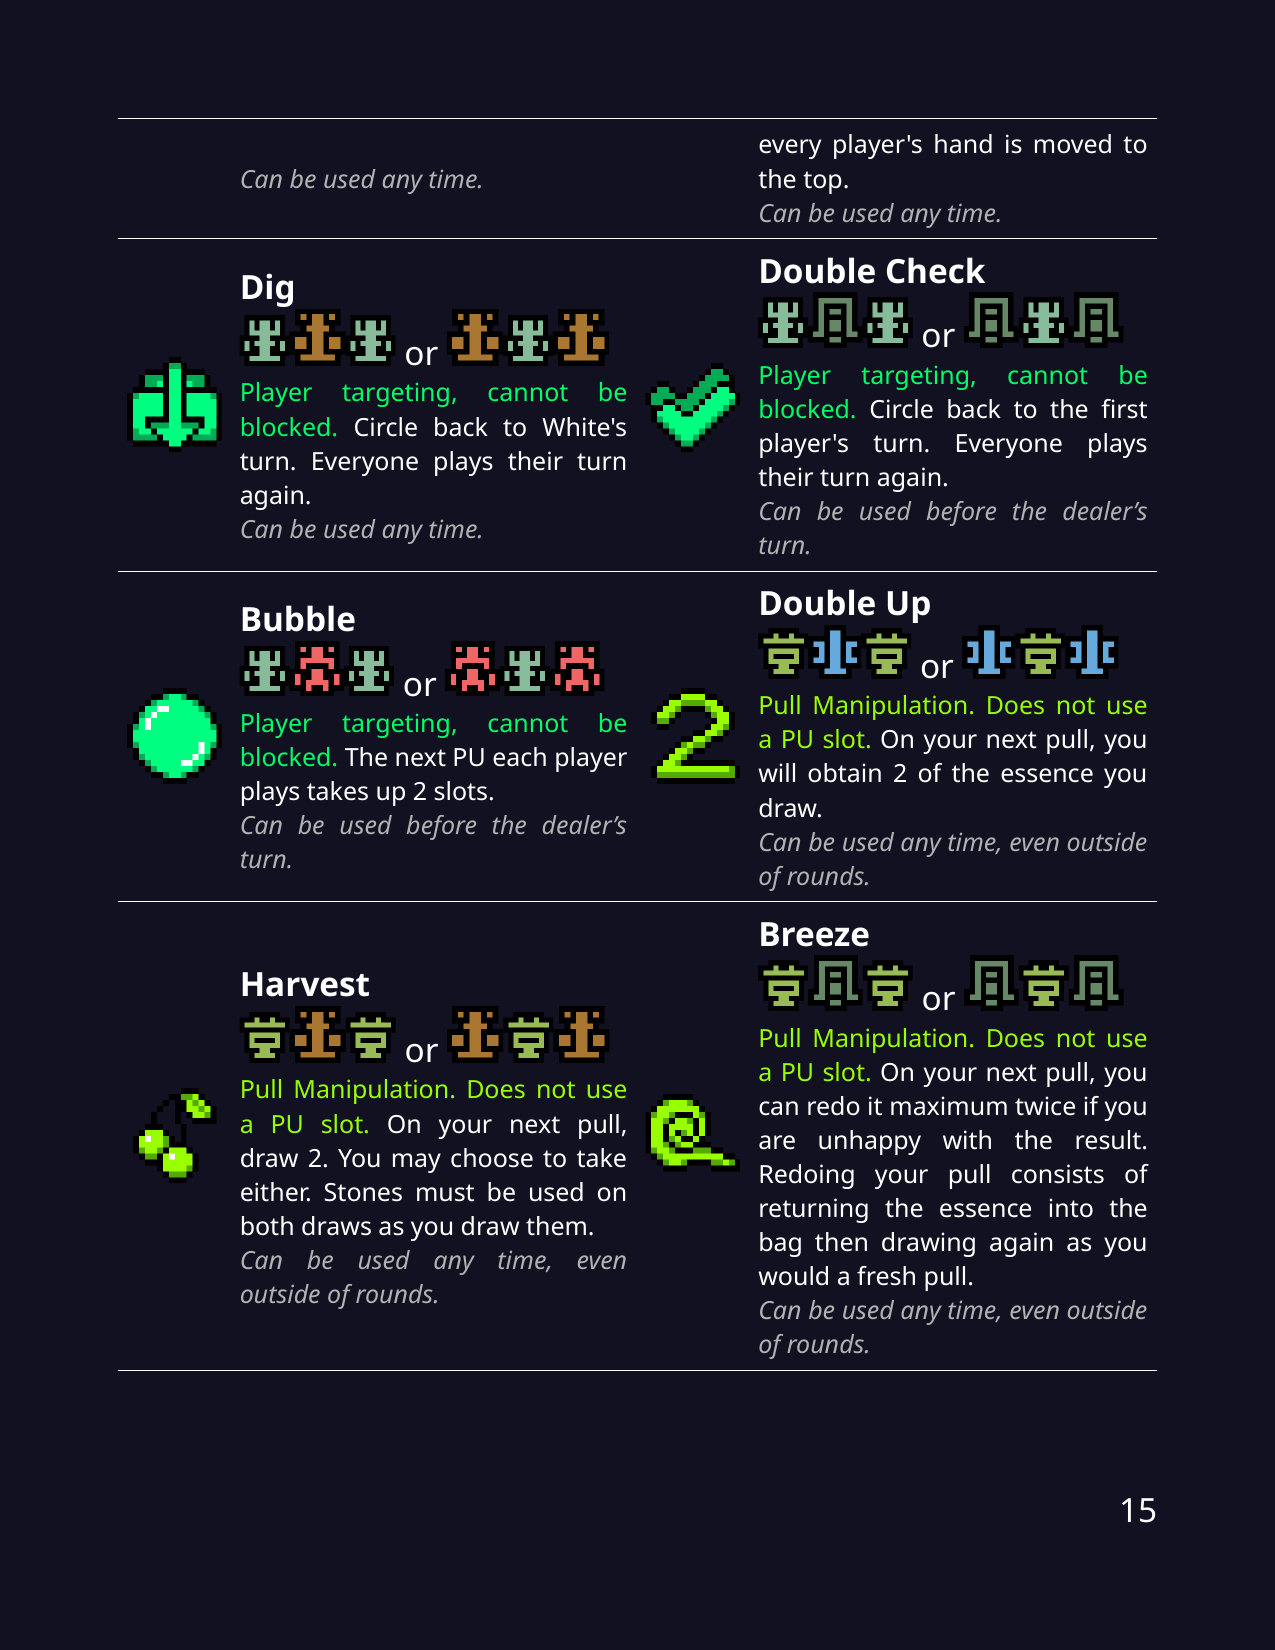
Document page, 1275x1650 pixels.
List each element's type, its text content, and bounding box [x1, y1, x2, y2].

picture [127, 688, 222, 784]
picture [758, 292, 913, 348]
table_cell every player's hand is moved to the top. Can be used any time. [749, 119, 1157, 238]
picture [447, 1006, 610, 1063]
table_cell [118, 239, 231, 571]
picture [758, 625, 912, 679]
picture [445, 641, 605, 696]
table_cell Can be used any time. [231, 119, 637, 238]
picture [446, 309, 610, 366]
picture [239, 1006, 396, 1063]
picture [964, 955, 1124, 1011]
table_cell Dig or Player targeting, cannot be blocked. Circle back to White's turn. Everyone plays their turn again. Can be used any time. [231, 239, 637, 571]
table_cell Double Check or Player targeting, cannot be blocked. Circle back to the first player's turn. Everyone plays their turn again. Can be used before the dealer’s turn. [749, 239, 1157, 571]
picture [645, 357, 740, 452]
picture [645, 688, 740, 784]
table_cell Double Up or Pull Manipulation. Does not use a PU slot. On your next pull, you will obtain 2 of the essence you draw. Can be used any time, even outside of rounds. [749, 572, 1157, 901]
table_cell [118, 902, 231, 1370]
picture [127, 1088, 222, 1183]
picture [963, 292, 1124, 348]
table_cell [637, 902, 749, 1370]
table_cell [118, 119, 231, 238]
picture [962, 625, 1119, 679]
table_cell Bubble or Player targeting, cannot be blocked. The next PU each player plays takes up 2 slots. Can be used before the dealer’s turn. [231, 572, 637, 901]
table_cell Harvest or Pull Manipulation. Does not use a PU slot. On your next pull, draw 2. You may choose to take either. Stones must be used on both draws as you draw them. Can be used any time, even outside of rounds. [231, 902, 637, 1370]
table_cell [637, 572, 749, 901]
table_cell Breeze or Pull Manipulation. Does not use a PU slot. On your next pull, you can redo it maximum twice if you are unhappy with the result. Redoing your pull consists of returning the essence into the bag then drawing again as you would a fresh pull. Can be used any time, even outside of rounds. [749, 902, 1157, 1370]
picture [127, 357, 222, 452]
table_cell [637, 239, 749, 571]
table_cell [118, 572, 231, 901]
picture [758, 955, 913, 1011]
table_cell [637, 119, 749, 238]
picture [239, 309, 396, 366]
picture [239, 641, 394, 696]
picture [645, 1088, 740, 1183]
